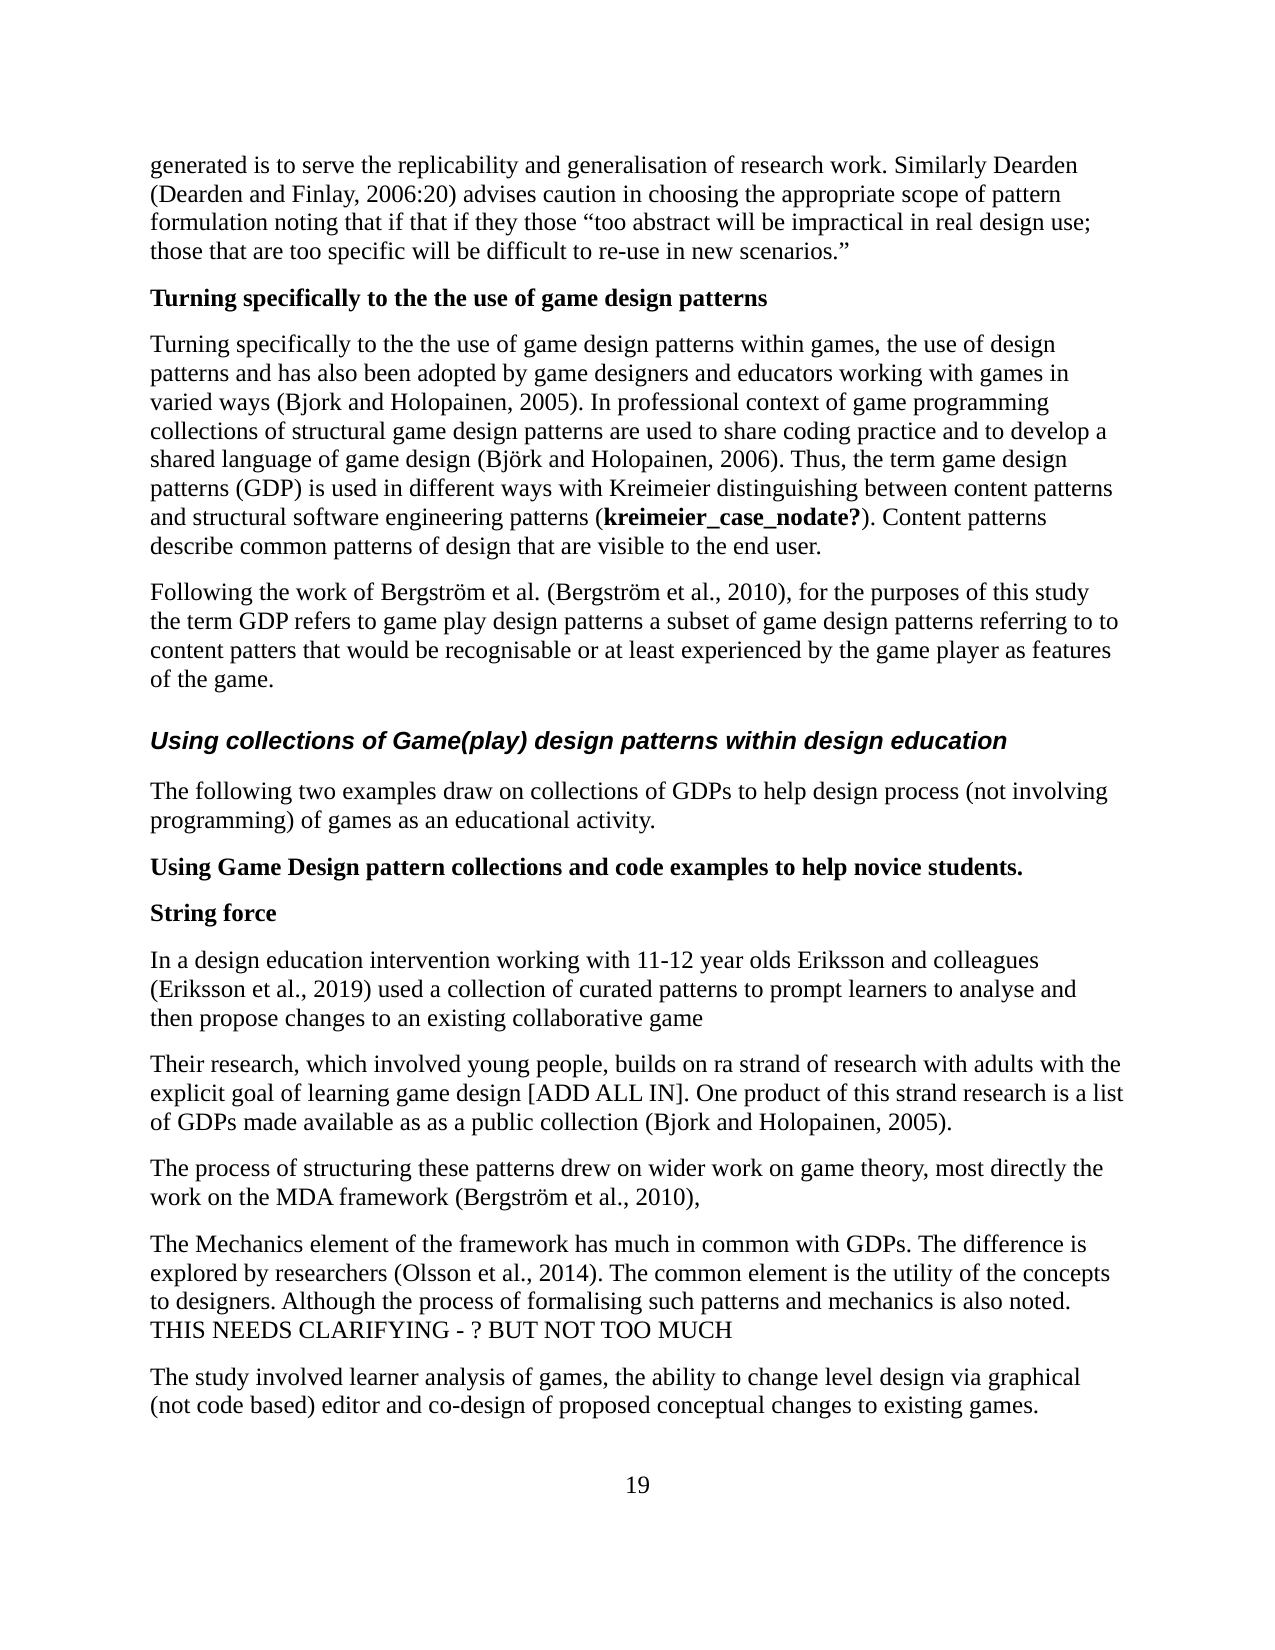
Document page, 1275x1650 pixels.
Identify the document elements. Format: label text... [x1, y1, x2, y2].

text In a design education intervention working with 11-12 year olds Eriksson and colleagues (Eriksson et al., 2019) used a collection of curated patterns to prompt learners to analyse and then propose changes to an existing collaborative game [150, 945, 1125, 1031]
text generated is to serve the replicability and generalisation of research work. Similarly Dearden (Dearden and Finlay, 2006:20) advises caution in choosing the appropriate scope of pattern formulation noting that if that if they those “too abstract will be impractical in real design use; those that are too specific will be difficult to re-use in new scenarios.” [150, 150, 1125, 265]
text Turning specifically to the the use of game design patterns [150, 283, 1125, 312]
text Turning specifically to the the use of game design patterns within games, the use of design patterns and has also been adopted by game designers and educators working with games in varied ways (Bjork and Holopainen, 2005). In professional context of game programming collections of structural game design patterns are used to share coding practice and to develop a shared language of game design (Björk and Holopainen, 2006). Thus, the term game design patterns (GDP) is used in different ways with Kreimeier distinguishing between content patterns and structural software engineering patterns (kreimeier_case_nodate?). Content patterns describe common patterns of design that are visible to the end user. [150, 329, 1125, 559]
text Their research, which involved young people, builds on ra strand of research with adults with the explicit goal of learning game design [ADD ALL IN]. One product of this strand research is a list of GDPs made available as as a public collection (Bjork and Holopainen, 2005). [150, 1049, 1125, 1136]
text The study involved learner analysis of games, the ability to change level design via graphical (not code based) editor and co-design of proposed conceptual changes to existing games. [150, 1362, 1125, 1419]
text Following the work of Bergström et al. (Bergström et al., 2010), for the purposes of this study the term GDP refers to game play design patterns a subset of game design patterns referring to to content patters that would be recognisable or at least experienced by the game player as features of the game. [150, 577, 1125, 692]
text Using Game Design pattern collections and code examples to help novice students. [150, 852, 1125, 881]
subtitle Using collections of Game(play) design patterns within design education [150, 726, 1125, 755]
text The process of structuring these patterns drew on wider work on game theory, most directly the work on the MDA framework (Bergström et al., 2010), [150, 1153, 1125, 1211]
text The Mechanics element of the framework has much in common with GDPs. The difference is explored by researchers (Olsson et al., 2014). The common element is the utility of the concepts to designers. Although the process of formalising such patterns and mechanics is also noted. THIS NEEDS CLARIFYING - ? BUT NOT TOO MUCH [150, 1229, 1125, 1344]
text The following two examples draw on collections of GDPs to help design process (not involving programming) of games as an educational activity. [150, 776, 1125, 834]
text String force [150, 898, 1125, 927]
